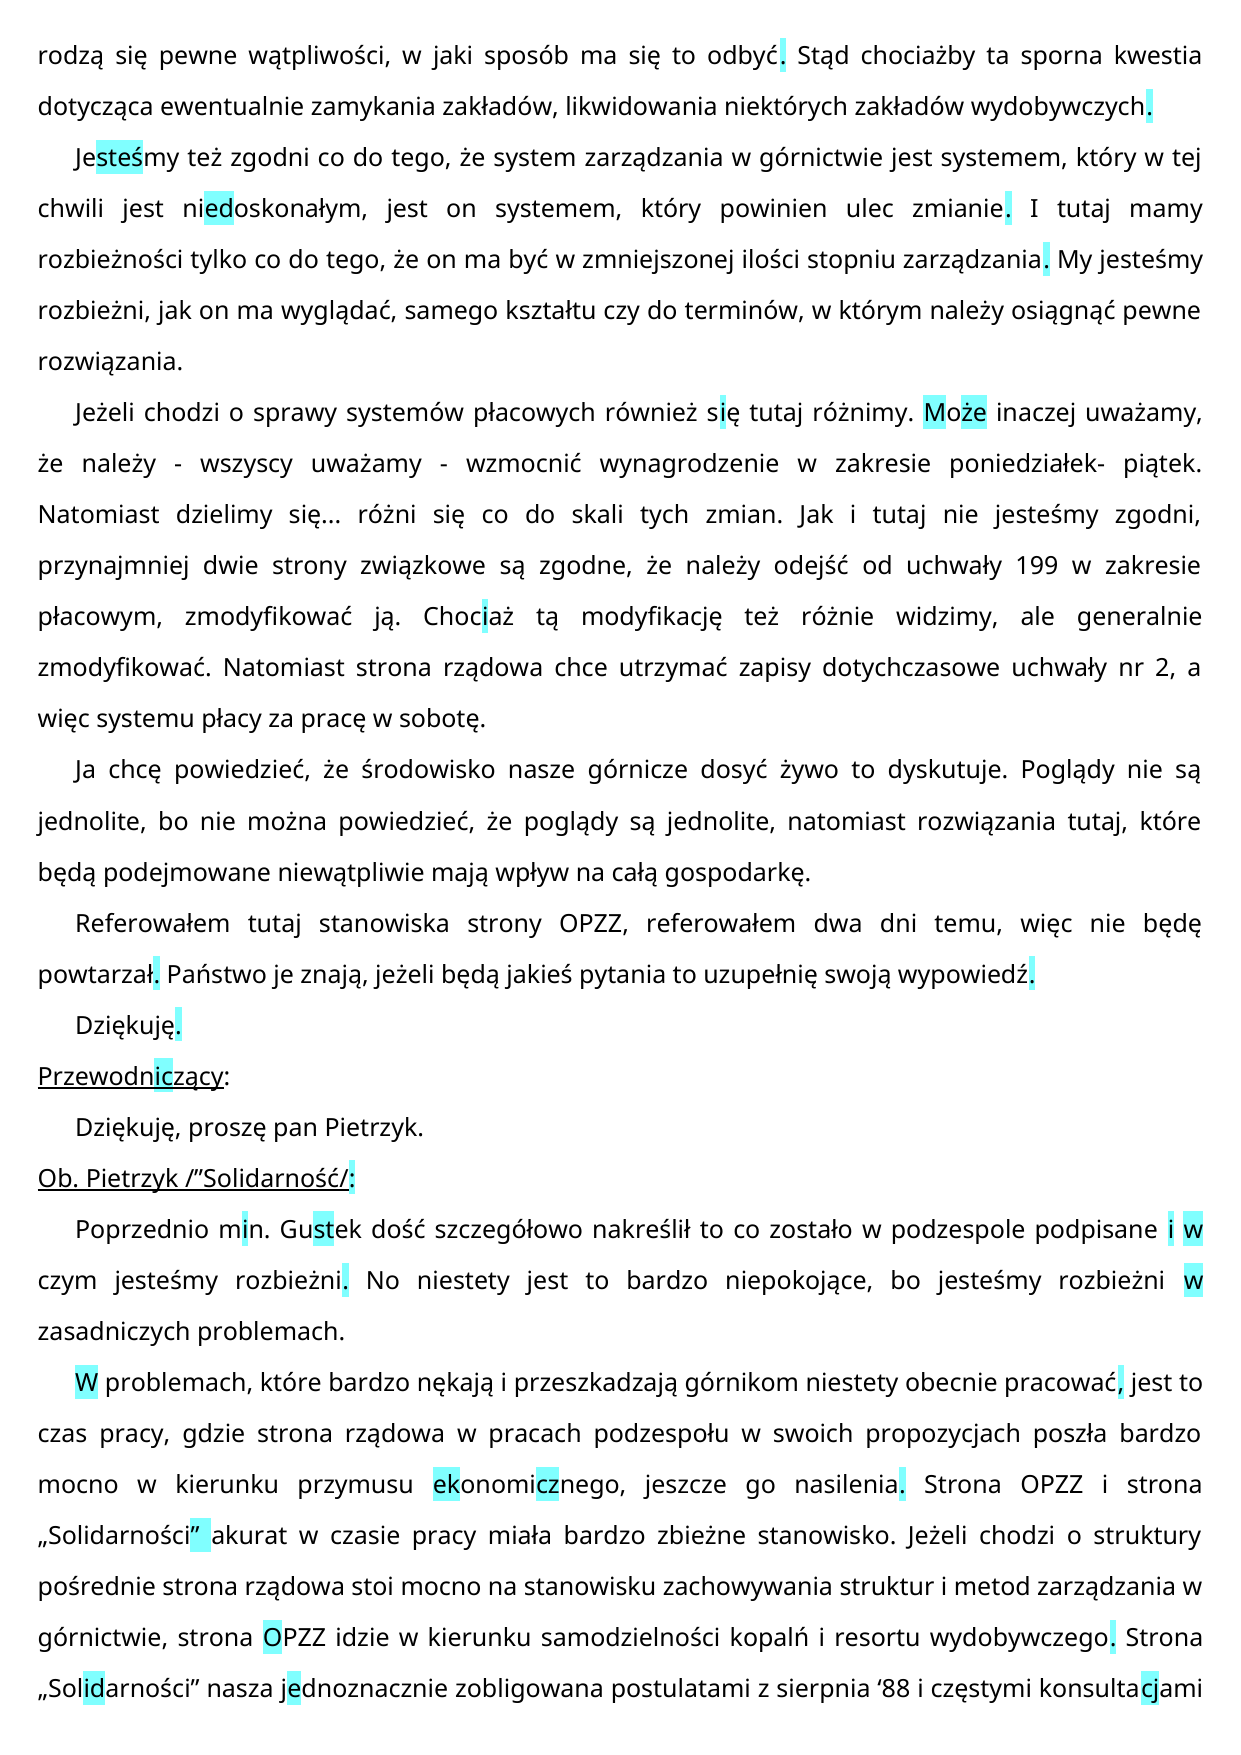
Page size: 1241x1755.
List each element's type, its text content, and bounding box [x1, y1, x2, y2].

text Ja chcę powiedzieć, że środowisko nasze górnicze dosyć żywo to dyskutuje. Poglądy nie są jednolite, bo nie można powiedzieć, że poglądy są jednolite, natomiast rozwiązania tutaj, które będą podejmowane niewątpliwie mają wpływ na całą gospodarkę. [37, 752, 1203, 888]
text Jesteśmy też zgodni co do tego, że system zarządzania w górnictwie jest systemem, który w tej chwili jest niedoskonałym, jest on systemem, który powinien ulec zmianie. I tutaj mamy rozbieżności tylko co do tego, że on ma być w zmniejszonej ilości stopniu zarządzania. My jesteśmy rozbieżni, jak on ma wyglądać, samego kształtu czy do terminów, w którym należy osiągnąć pewne rozwiązania. [37, 139, 1203, 378]
text Przewodniczący: [37, 1058, 1203, 1092]
text Poprzednio min. Gustek dość szczegółowo nakreślił to co zostało w podzespole podpisane i w czym jesteśmy rozbieżni. No niestety jest to bardzo niepokojące, bo jesteśmy rozbieżni w zasadniczych problemach. [37, 1211, 1203, 1348]
text W problemach, które bardzo nękają i przeszkadzają górnikom niestety obecnie pracować, jest to czas pracy, gdzie strona rządowa w pracach podzespołu w swoich propozycjach poszła bardzo mocno w kierunku przymusu ekonomicznego, jeszcze go nasilenia. Strona OPZZ i strona „Solidarności” akurat w czasie pracy miała bardzo zbieżne stanowisko. Jeżeli chodzi o struktury pośrednie strona rządowa stoi mocno na stanowisku zachowywania struktur i metod zarządzania w górnictwie, strona OPZZ idzie w kierunku samodzielności kopalń i resortu wydobywczego. Strona „Solidarności” nasza jednoznacznie zobligowana postulatami z sierpnia ‘88 i częstymi konsultacjami [37, 1364, 1203, 1705]
text Referowałem tutaj stanowiska strony OPZZ, referowałem dwa dni temu, więc nie będę powtarzał. Państwo je znają, jeżeli będą jakieś pytania to uzupełnię swoją wypowiedź. [37, 905, 1203, 990]
text Jeżeli chodzi o sprawy systemów płacowych również się tutaj różnimy. Może inaczej uważamy, że należy - wszyscy uważamy - wzmocnić wynagrodzenie w zakresie poniedziałek- piątek. Natomiast dzielimy się... różni się co do skali tych zmian. Jak i tutaj nie jesteśmy zgodni, przynajmniej dwie strony związkowe są zgodne, że należy odejść od uchwały 199 w zakresie płacowym, zmodyfikować ją. Chociaż tą modyfikację też różnie widzimy, ale generalnie zmodyfikować. Natomiast strona rządowa chce utrzymać zapisy dotychczasowe uchwały nr 2, a więc systemu płacy za pracę w sobotę. [37, 395, 1203, 735]
text rodzą się pewne wątpliwości, w jaki sposób ma się to odbyć. Stąd chociażby ta sporna kwestia dotycząca ewentualnie zamykania zakładów, likwidowania niektórych zakładów wydobywczych. [37, 37, 1203, 123]
text Dziękuję. [37, 1007, 1203, 1041]
text Ob. Pietrzyk /”Solidarność/: [37, 1160, 1203, 1194]
text Dziękuję, proszę pan Pietrzyk. [37, 1109, 1203, 1143]
